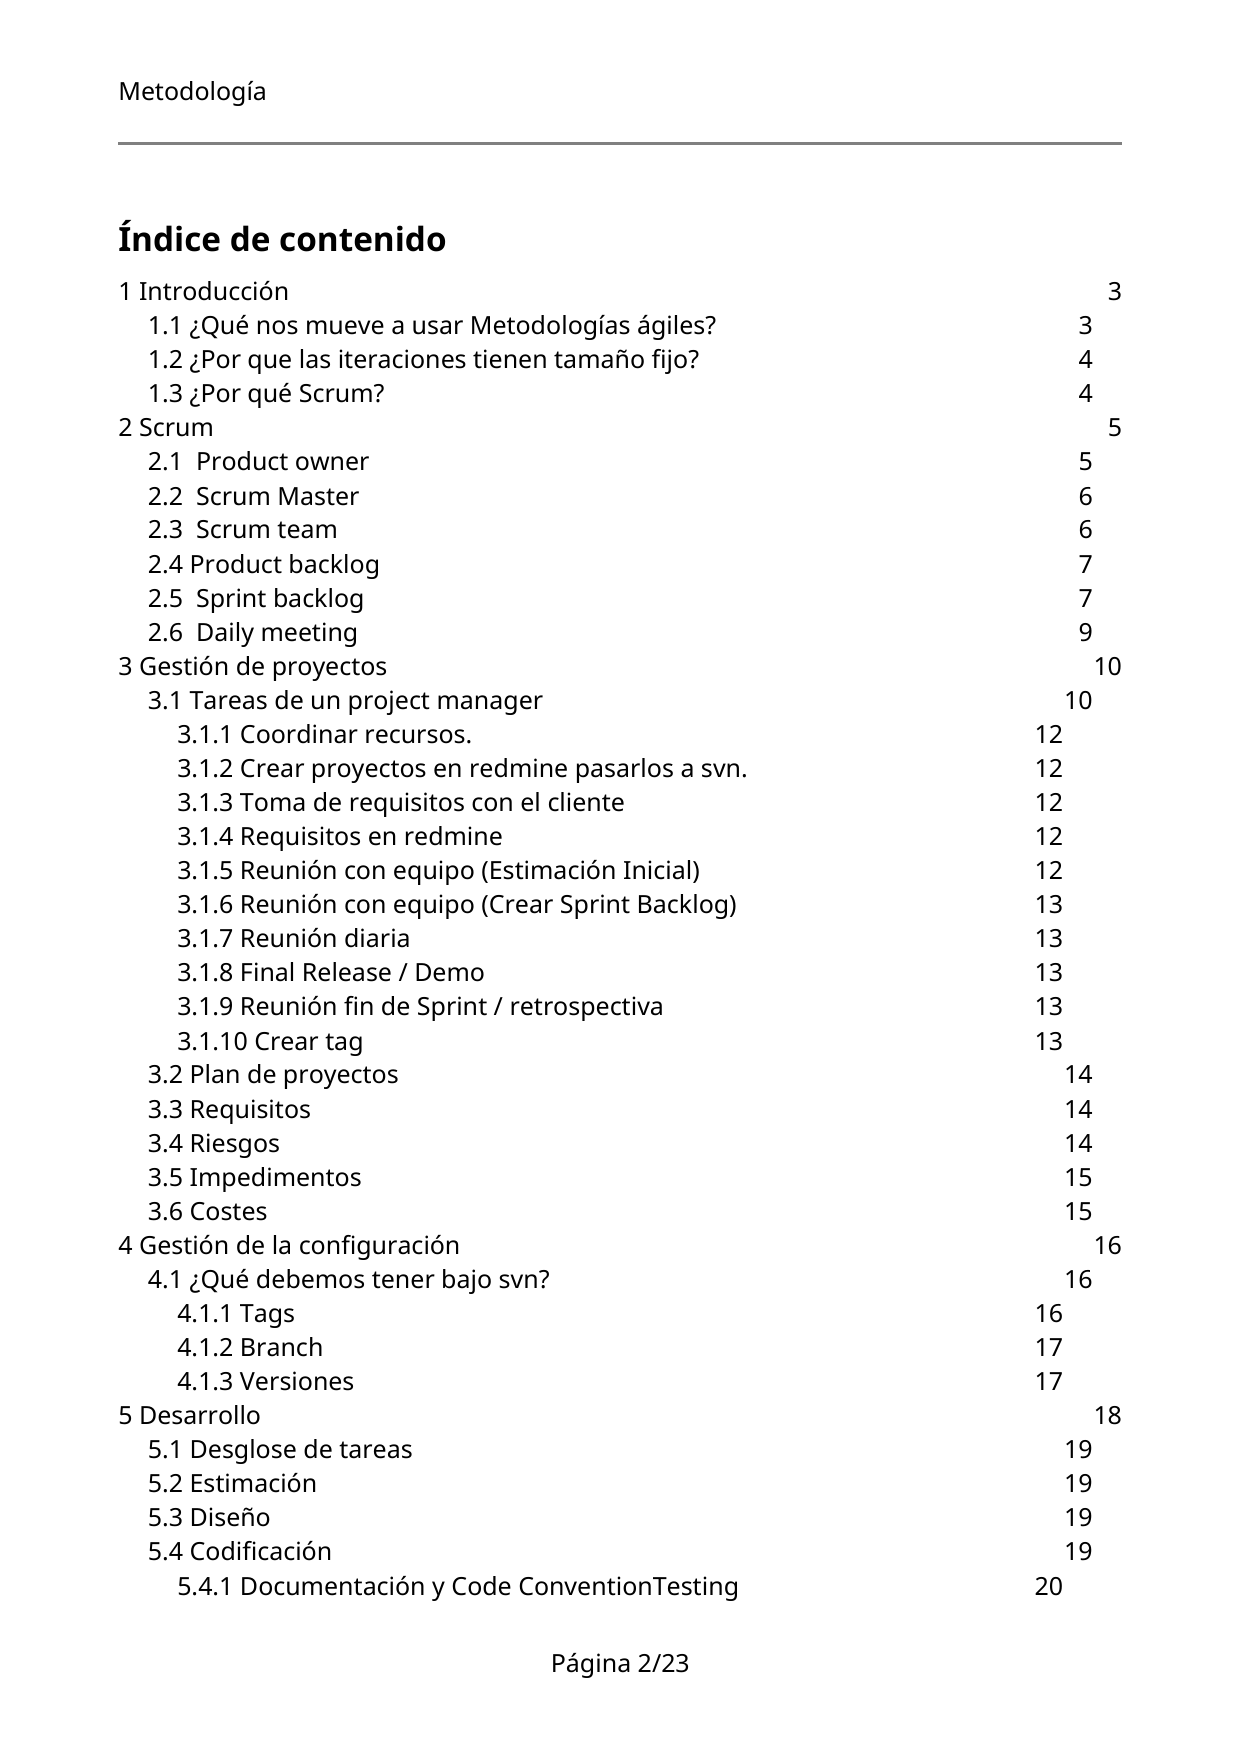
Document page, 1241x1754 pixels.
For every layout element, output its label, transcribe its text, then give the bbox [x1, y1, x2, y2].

text 2.3 Scrum team 6 [148, 512, 1122, 546]
text 4.1.1 Tags 16 [177, 1296, 1122, 1330]
text 5.4 Codificación 19 [148, 1534, 1122, 1568]
text 4 Gestión de la configuración 16 [118, 1227, 1122, 1262]
text 3.1.2 Crear proyectos en redmine pasarlos a svn. 12 [177, 751, 1122, 785]
text 2.6 Daily meeting 9 [148, 614, 1122, 648]
text 3.4 Riesgos 14 [148, 1125, 1122, 1159]
text 3.3 Requisitos 14 [148, 1091, 1122, 1125]
text 3.1.4 Requisitos en redmine 12 [177, 819, 1122, 853]
text 3.1.3 Toma de requisitos con el cliente 12 [177, 785, 1122, 819]
text 5 Desarrollo 18 [118, 1398, 1122, 1432]
text 1 Introducción 3 [118, 274, 1122, 308]
text 4.1 ¿Qué debemos tener bajo svn? 16 [148, 1262, 1122, 1296]
text 3.1.6 Reunión con equipo (Crear Sprint Backlog) 13 [177, 887, 1122, 921]
text 2 Scrum 5 [118, 410, 1122, 444]
text 3 Gestión de proyectos 10 [118, 648, 1122, 682]
text 5.4.1 Documentación y Code ConventionTesting 20 [177, 1568, 1122, 1602]
text 1.3 ¿Por qué Scrum? 4 [148, 376, 1122, 410]
text 3.1.5 Reunión con equipo (Estimación Inicial) 12 [177, 853, 1122, 887]
text 3.1.1 Coordinar recursos. 12 [177, 717, 1122, 751]
text 3.1.7 Reunión diaria 13 [177, 921, 1122, 955]
text 4.1.3 Versiones 17 [177, 1364, 1122, 1398]
text 3.1.10 Crear tag 13 [177, 1023, 1122, 1057]
text 3.2 Plan de proyectos 14 [148, 1057, 1122, 1091]
text 3.1 Tareas de un project manager 10 [148, 682, 1122, 717]
text 3.1.9 Reunión fin de Sprint / retrospectiva 13 [177, 989, 1122, 1023]
text 5.2 Estimación 19 [148, 1466, 1122, 1500]
text 5.1 Desglose de tareas 19 [148, 1432, 1122, 1466]
text 3.6 Costes 15 [148, 1193, 1122, 1227]
text 2.5 Sprint backlog 7 [148, 580, 1122, 614]
text 2.2 Scrum Master 6 [148, 478, 1122, 512]
text 2.1 Product owner 5 [148, 444, 1122, 478]
text 1.1 ¿Qué nos mueve a usar Metodologías ágiles? 3 [148, 308, 1122, 342]
text 5.3 Diseño 19 [148, 1500, 1122, 1534]
text 1.2 ¿Por que las iteraciones tienen tamaño fijo? 4 [148, 342, 1122, 376]
text 4.1.2 Branch 17 [177, 1330, 1122, 1364]
text Índice de contenido [118, 216, 1122, 261]
text 2.4 Product backlog 7 [148, 546, 1122, 580]
text 3.1.8 Final Release / Demo 13 [177, 955, 1122, 989]
text 3.5 Impedimentos 15 [148, 1159, 1122, 1193]
